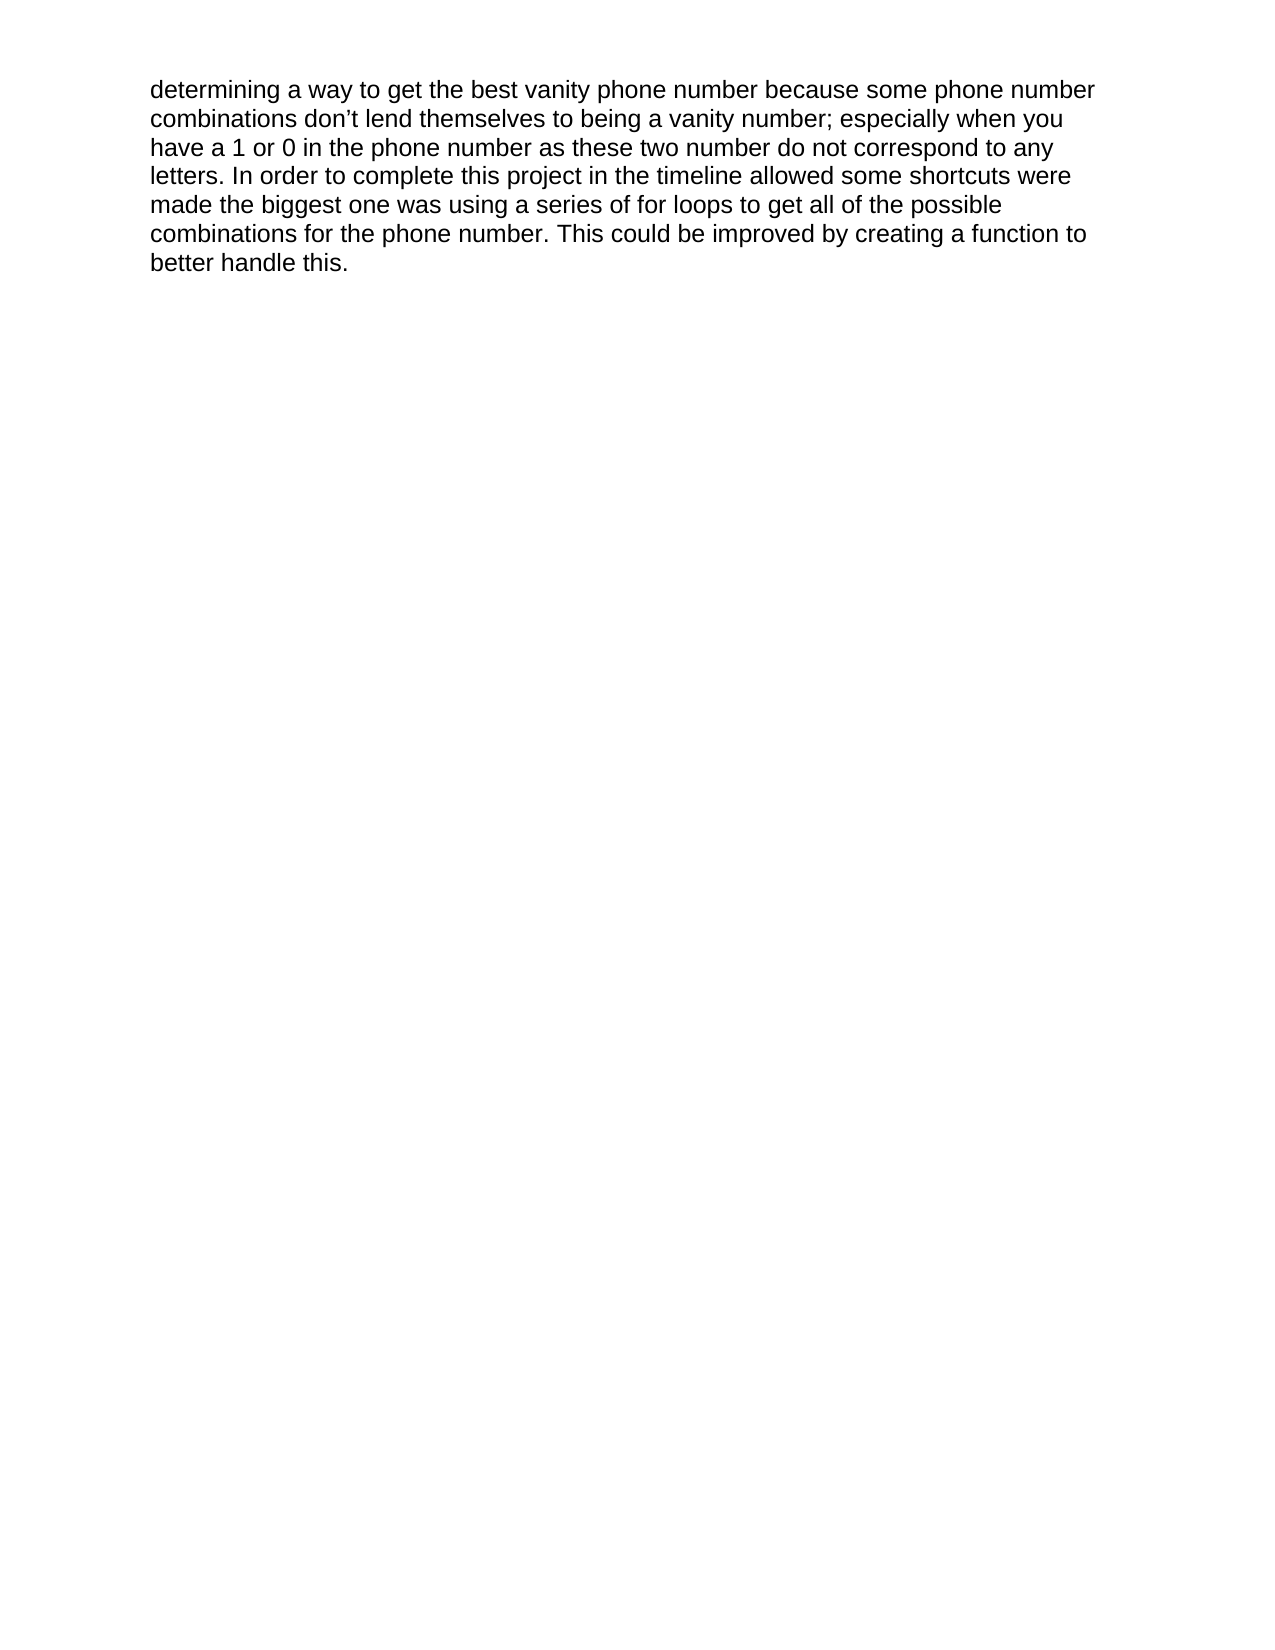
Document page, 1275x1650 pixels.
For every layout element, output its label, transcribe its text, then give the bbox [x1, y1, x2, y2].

text determining a way to get the best vanity phone number because some phone number combinations don’t lend themselves to being a vanity number; especially when you have a 1 or 0 in the phone number as these two number do not correspond to any letters. In order to complete this project in the timeline allowed some shortcuts were made the biggest one was using a series of for loops to get all of the possible combinations for the phone number. This could be improved by creating a function to better handle this. [150, 75, 1125, 276]
